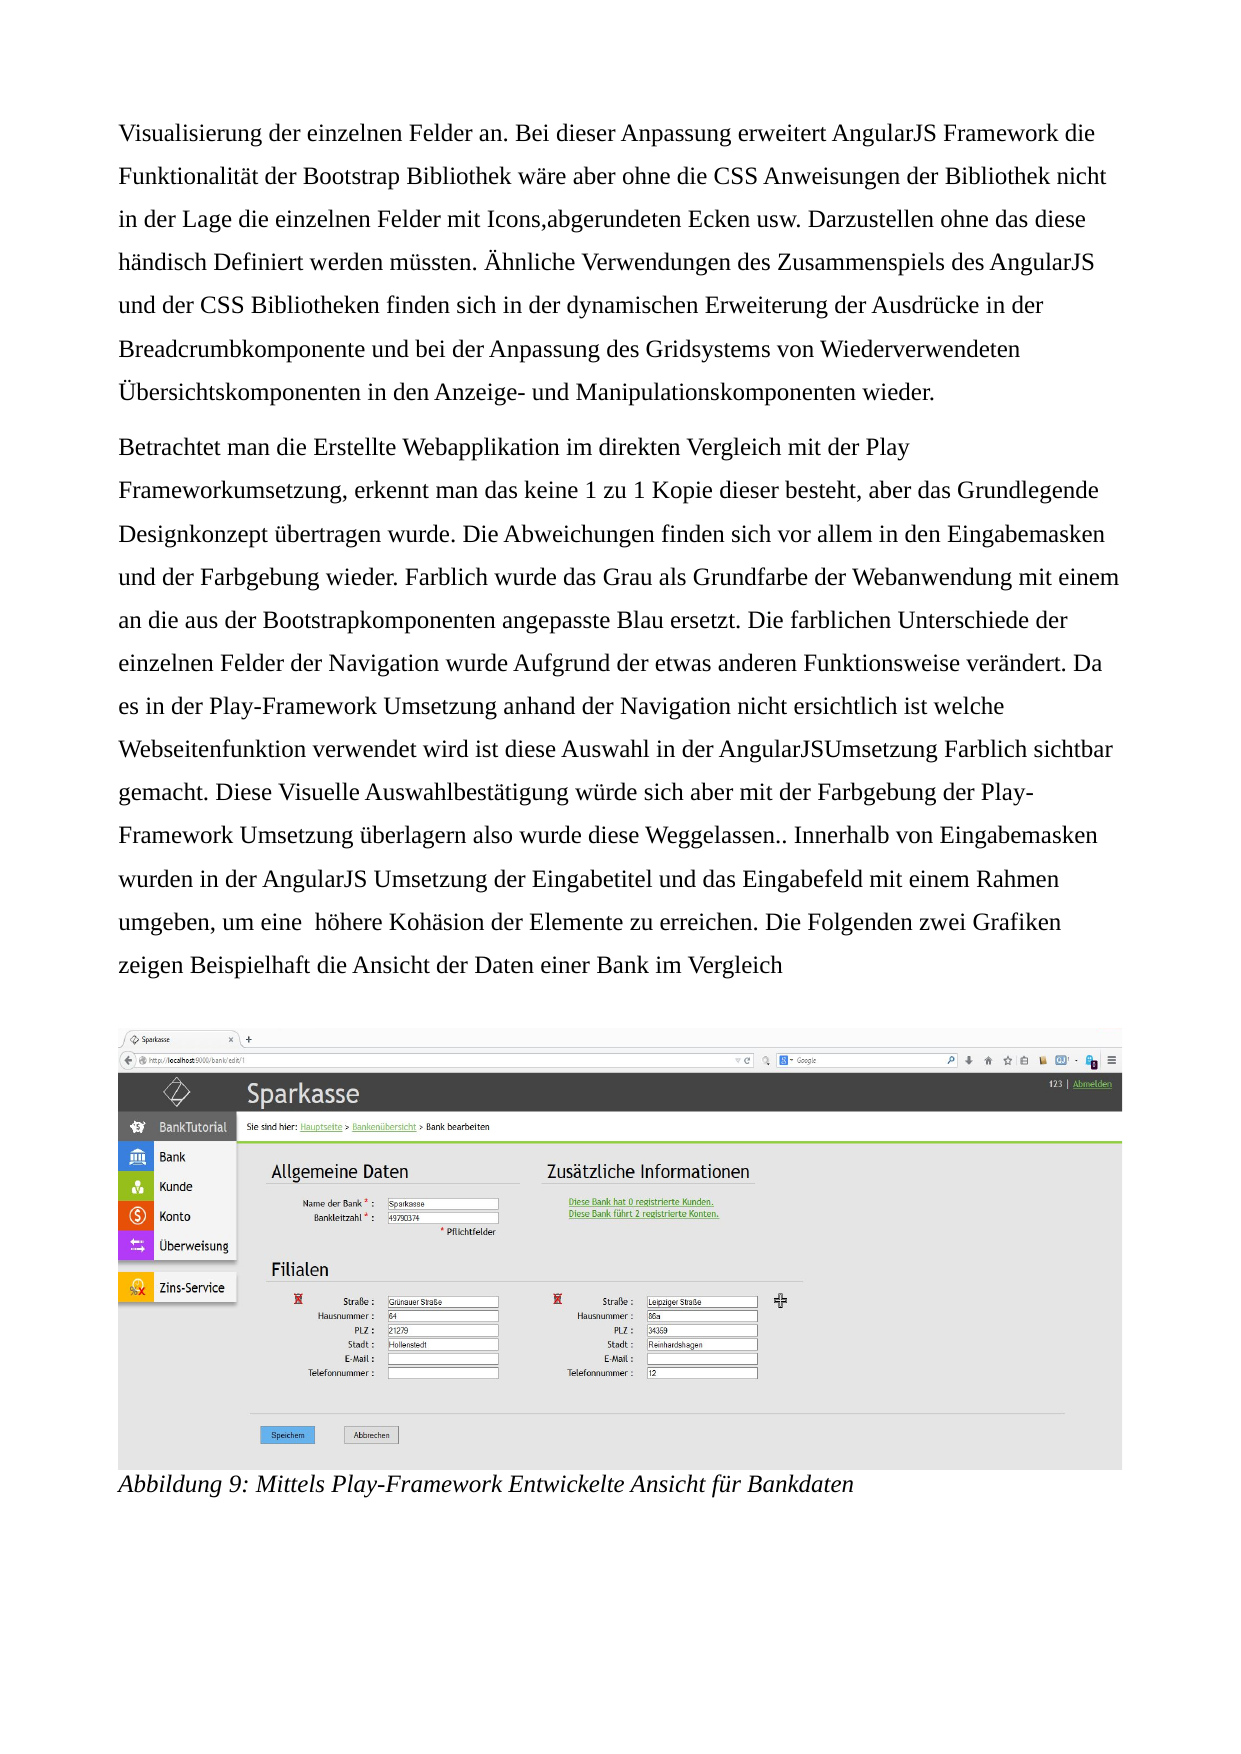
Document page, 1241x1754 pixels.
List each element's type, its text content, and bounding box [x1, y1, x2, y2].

text Abbildung 9: Mittels Play-Framework Entwickelte Ansicht für Bankdaten [118, 1470, 1122, 1498]
text Betrachtet man die Erstellte Webapplikation im direkten Vergleich mit der Play Frameworkumsetzung, erkennt man das keine 1 zu 1 Kopie dieser besteht, aber das Grundlegende Designkonzept übertragen wurde. Die Abweichungen finden sich vor allem in den Eingabemasken und der Farbgebung wieder. Farblich wurde das Grau als Grundfarbe der Webanwendung mit einem an die aus der Bootstrapkomponenten angepasste Blau ersetzt. Die farblichen Unterschiede der einzelnen Felder der Navigation wurde Aufgrund der etwas anderen Funktionsweise verändert. Da es in der Play-Framework Umsetzung anhand der Navigation nicht ersichtlich ist welche Webseitenfunktion verwendet wird ist diese Auswahl in der AngularJSUmsetzung Farblich sichtbar gemacht. Diese Visuelle Auswahlbestätigung würde sich aber mit der Farbgebung der Play-Framework Umsetzung überlagern also wurde diese Weggelassen.. Innerhalb von Eingabemasken wurden in der AngularJS Umsetzung der Eingabetitel und das Eingabefeld mit einem Rahmen umgeben, um eine höhere Kohäsion der Elemente zu erreichen. Die Folgenden zwei Grafiken zeigen Beispielhaft die Ansicht der Daten einer Bank im Vergleich [118, 432, 1122, 979]
text Visualisierung der einzelnen Felder an. Bei dieser Anpassung erweitert AngularJS Framework die Funktionalität der Bootstrap Bibliothek wäre aber ohne die CSS Anweisungen der Bibliothek nicht in der Lage die einzelnen Felder mit Icons,abgerundeten Ecken usw. Darzustellen ohne das diese händisch Definiert werden müssten. Ähnliche Verwendungen des Zusammenspiels des AngularJS und der CSS Bibliotheken finden sich in der dynamischen Erweiterung der Ausdrücke in der Breadcrumbkomponente und bei der Anpassung des Gridsystems von Wiederverwendeten Übersichtskomponenten in den Anzeige- und Manipulationskomponenten wieder. [118, 118, 1122, 406]
